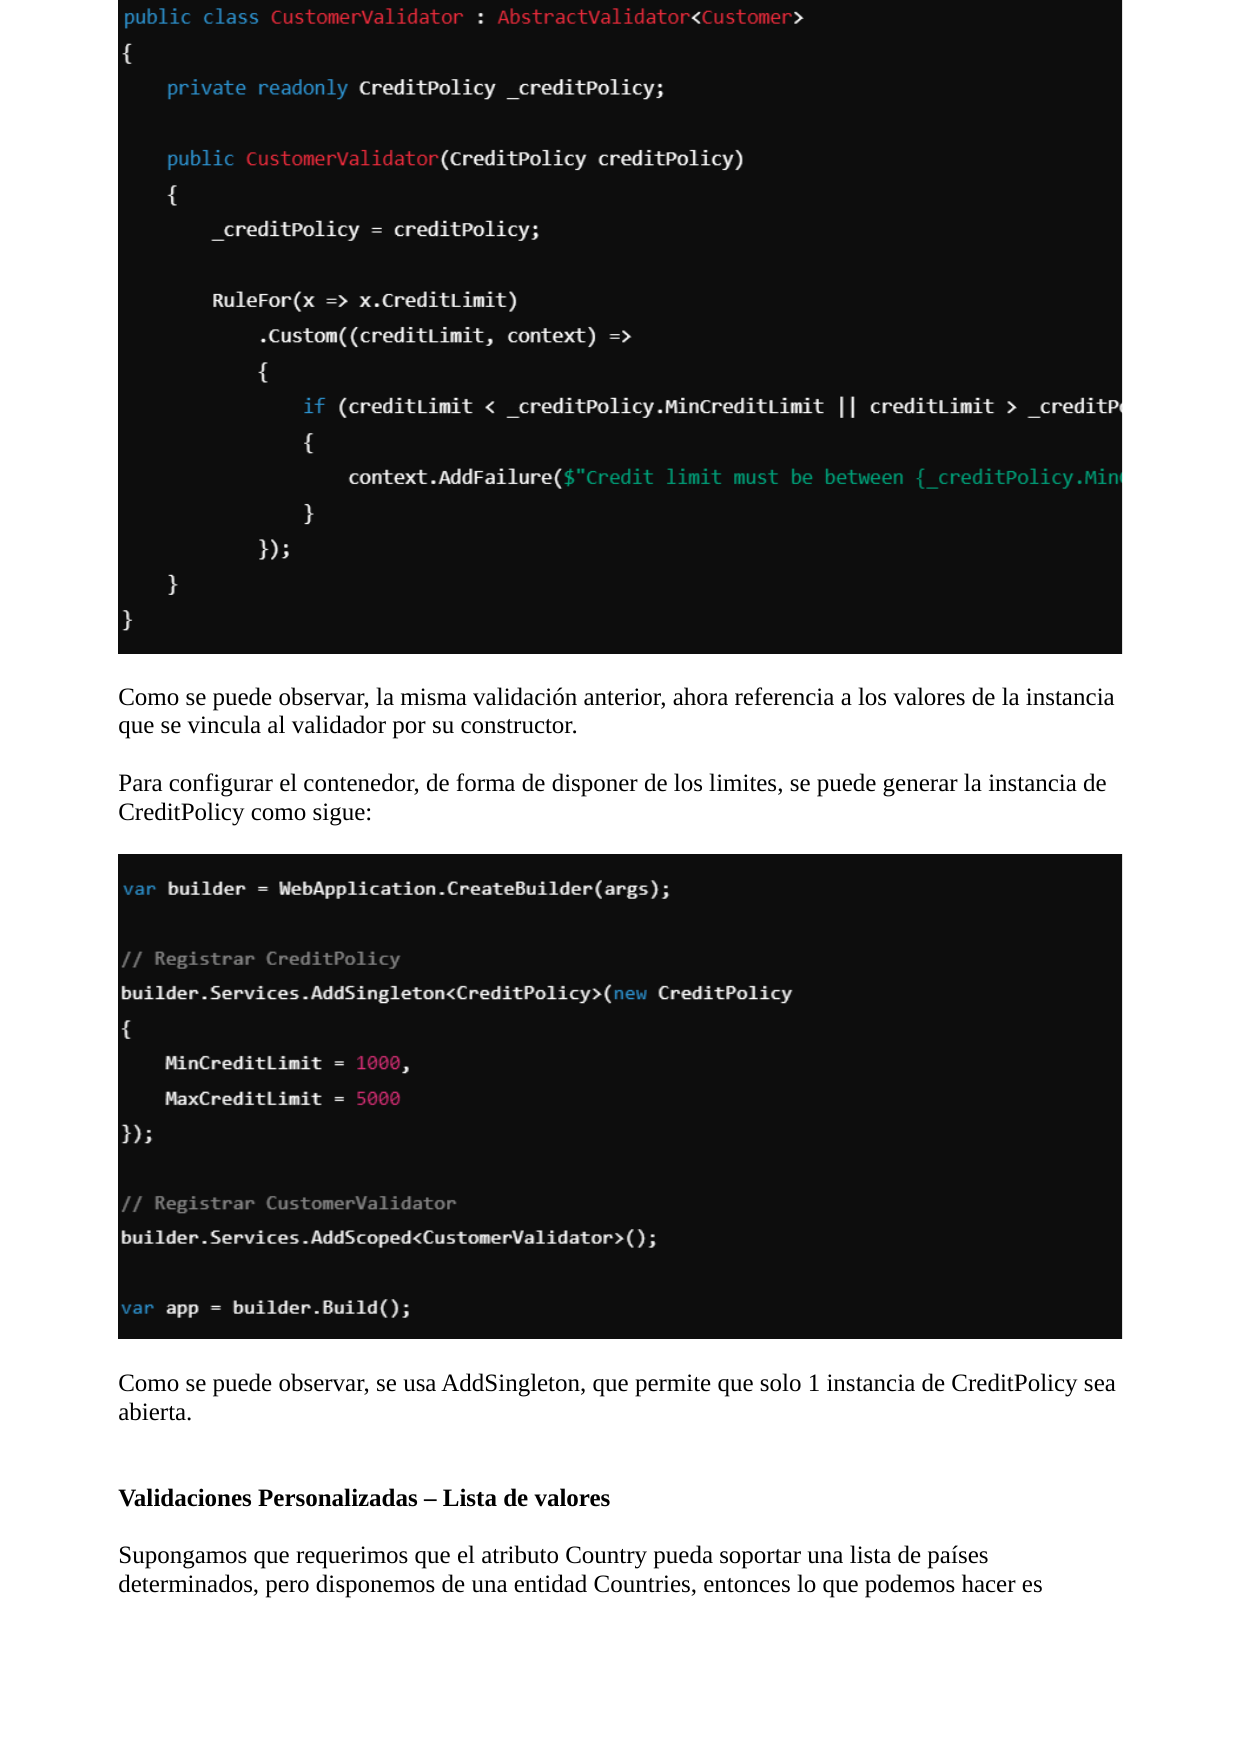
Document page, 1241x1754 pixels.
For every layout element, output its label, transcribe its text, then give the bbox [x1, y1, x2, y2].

picture [118, 854, 1123, 1339]
picture [118, 0, 1123, 654]
text Para configurar el contenedor, de forma de disponer de los limites, se puede generar la instancia de CreditPolicy como sigue: [118, 768, 1122, 826]
text Como se puede observar, se usa AddSingleton, que permite que solo 1 instancia de CreditPolicy sea abierta. [118, 1368, 1122, 1425]
text Validaciones Personalizadas – Lista de valores [118, 1483, 1122, 1512]
text Como se puede observar, la misma validación anterior, ahora referencia a los valores de la instancia que se vincula al validador por su constructor. [118, 682, 1122, 739]
text Supongamos que requerimos que el atributo Country pueda soportar una lista de países determinados, pero disponemos de una entidad Countries, entonces lo que podemos hacer es [118, 1540, 1122, 1598]
